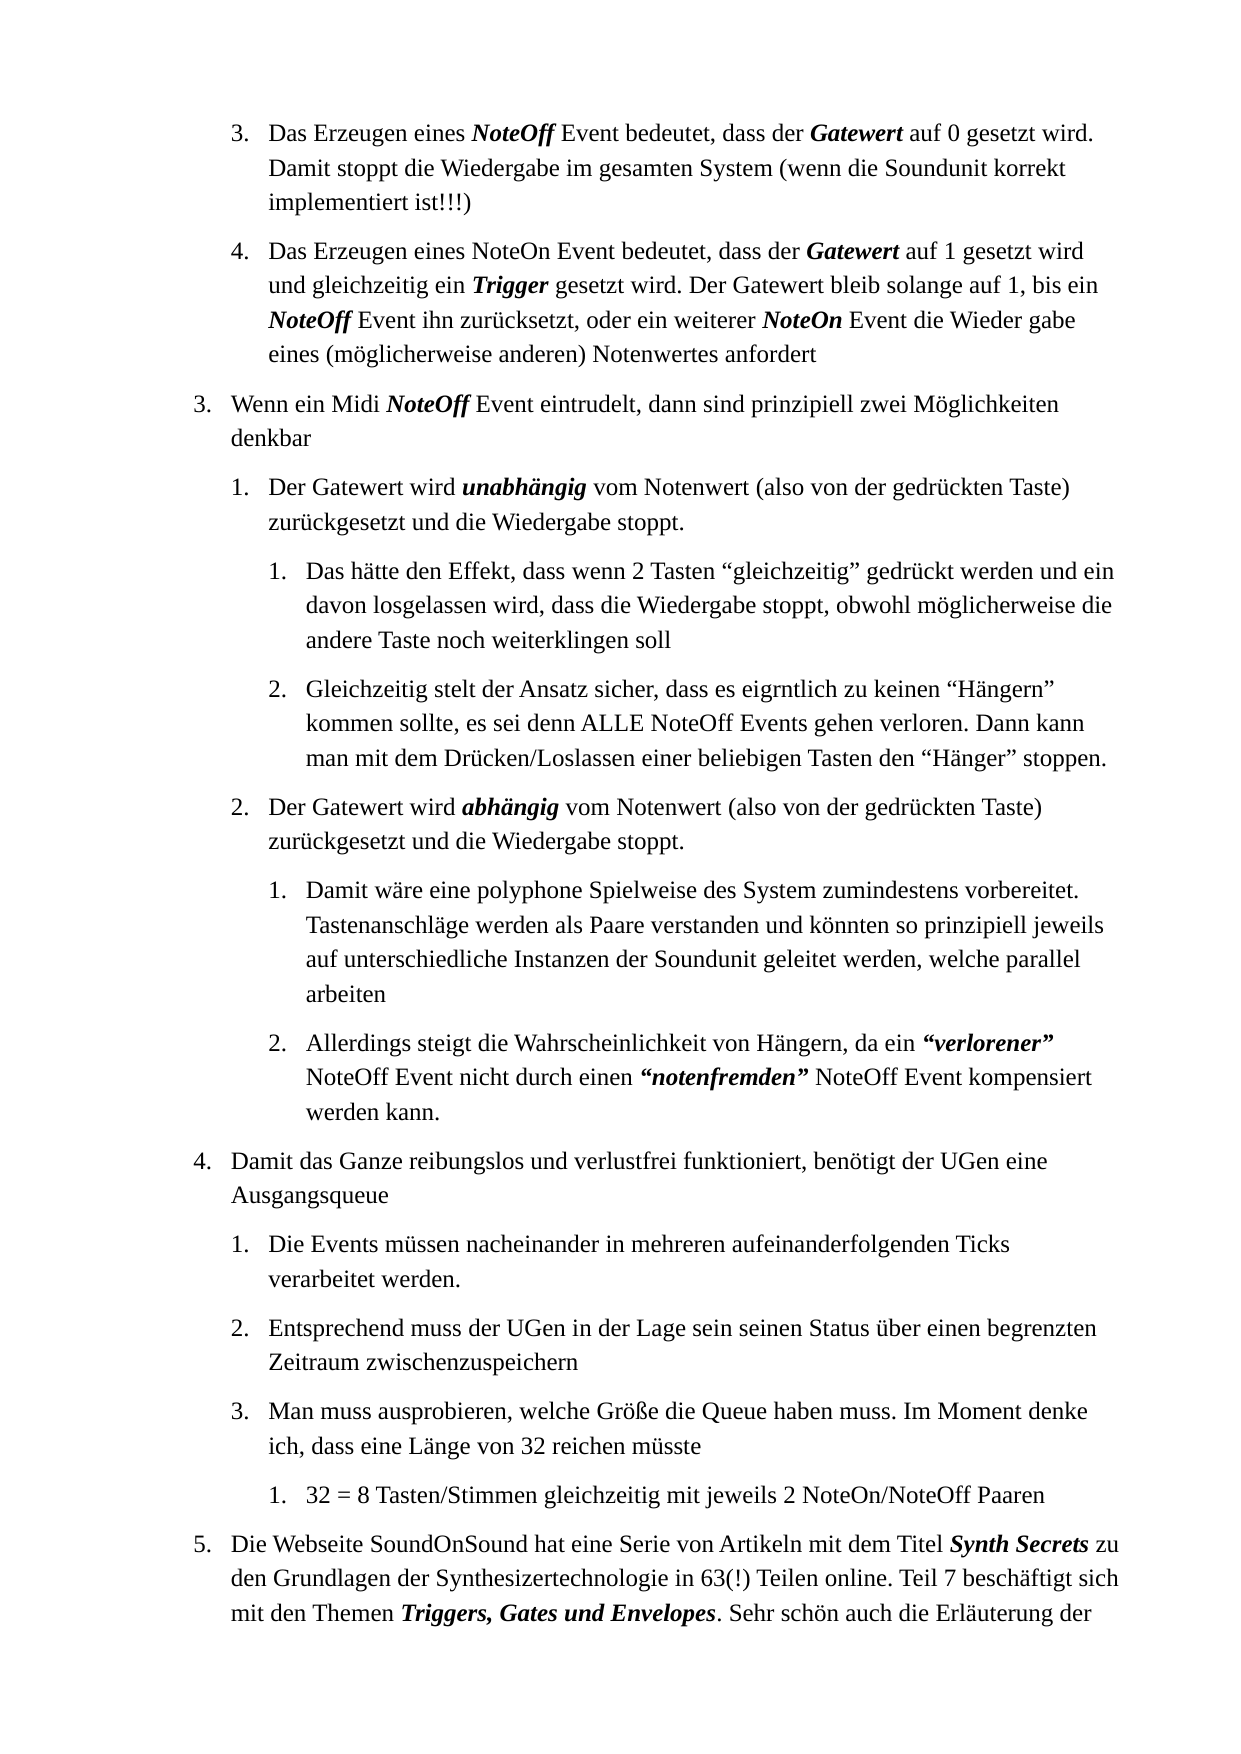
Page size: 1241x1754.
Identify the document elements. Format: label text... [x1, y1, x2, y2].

list 32 = 8 Tasten/Stimmen gleichzeitig mit jeweils 2 NoteOn/NoteOff Paaren [268, 1480, 1122, 1509]
list Entsprechend muss der UGen in der Lage sein seinen Status über einen begrenzten Zeitraum zwischenzuspeichern [231, 1313, 1122, 1376]
list Gleichzeitig stelt der Ansatz sicher, dass es eigrntlich zu keinen “Hängern” kommen sollte, es sei denn ALLE NoteOff Events gehen verloren. Dann kann man mit dem Drücken/Loslassen einer beliebigen Tasten den “Hänger” stoppen. [268, 674, 1122, 771]
list Wenn ein Midi NoteOff Event eintrudelt, dann sind prinzipiell zwei Möglichkeiten denkbar [193, 389, 1122, 452]
list Man muss ausprobieren, welche Größe die Queue haben muss. Im Moment denke ich, dass eine Länge von 32 reichen müsste [231, 1396, 1122, 1460]
list Die Webseite SoundOnSound hat eine Serie von Artikeln mit dem Titel Synth Secrets zu den Grundlagen der Synthesizertechnologie in 63(!) Teilen online. Teil 7 beschäftigt sich mit den Themen Triggers, Gates und Envelopes. Sehr schön auch die Erläuterung der [193, 1529, 1122, 1627]
list Das Erzeugen eines NoteOn Event bedeutet, dass der Gatewert auf 1 gesetzt wird und gleichzeitig ein Trigger gesetzt wird. Der Gatewert bleib solange auf 1, bis ein NoteOff Event ihn zurücksetzt, oder ein weiterer NoteOn Event die Wieder gabe eines (möglicherweise anderen) Notenwertes anfordert [231, 236, 1122, 368]
list Der Gatewert wird abhängig vom Notenwert (also von der gedrückten Taste) zurückgesetzt und die Wiedergabe stoppt. [231, 792, 1122, 855]
list Das Erzeugen eines NoteOff Event bedeutet, dass der Gatewert auf 0 gesetzt wird. Damit stoppt die Wiedergabe im gesamten System (wenn die Soundunit korrekt implementiert ist!!!) [231, 118, 1122, 216]
list Der Gatewert wird unabhängig vom Notenwert (also von der gedrückten Taste) zurückgesetzt und die Wiedergabe stoppt. [231, 472, 1122, 535]
list Allerdings steigt die Wahrscheinlichkeit von Hängern, da ein “verlorener” NoteOff Event nicht durch einen “notenfremden” NoteOff Event kompensiert werden kann. [268, 1028, 1122, 1126]
list Die Events müssen nacheinander in mehreren aufeinanderfolgenden Ticks verarbeitet werden. [231, 1229, 1122, 1293]
list Damit wäre eine polyphone Spielweise des System zumindestens vorbereitet. Tastenanschläge werden als Paare verstanden und könnten so prinzipiell jeweils auf unterschiedliche Instanzen der Soundunit geleitet werden, welche parallel arbeiten [268, 875, 1122, 1007]
list Das hätte den Effekt, dass wenn 2 Tasten “gleichzeitig” gedrückt werden und ein davon losgelassen wird, dass die Wiedergabe stoppt, obwohl möglicherweise die andere Taste noch weiterklingen soll [268, 556, 1122, 653]
list Damit das Ganze reibungslos und verlustfrei funktioniert, benötigt der UGen eine Ausgangsqueue [193, 1146, 1122, 1209]
